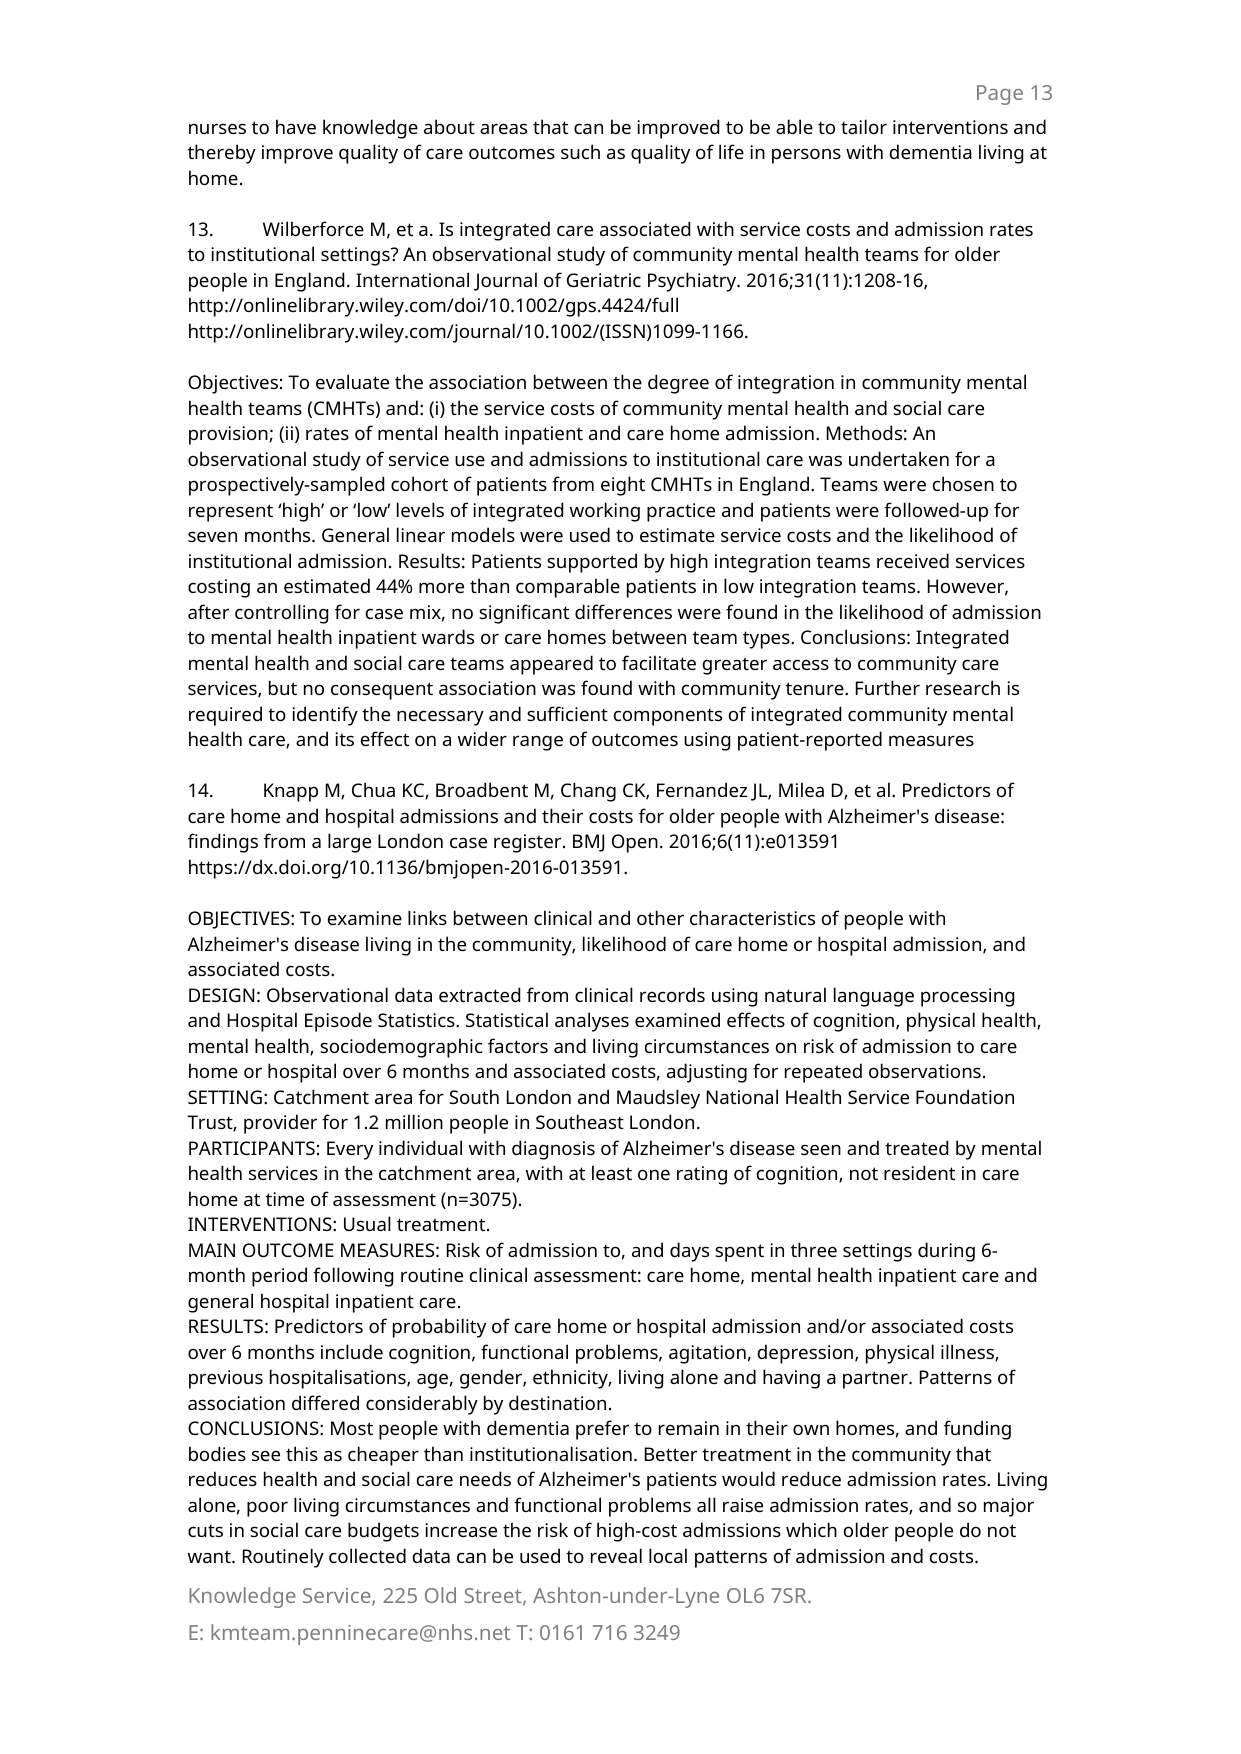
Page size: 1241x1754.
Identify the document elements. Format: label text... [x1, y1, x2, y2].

text PARTICIPANTS: Every individual with diagnosis of Alzheimer's disease seen and treated by mental health services in the catchment area, with at least one rating of cognition, not resident in care home at time of assessment (n=3075). [187, 1135, 1053, 1212]
text SETTING: Catchment area for South London and Maudsley National Health Service Foundation Trust, provider for 1.2 million people in Southeast London. [187, 1084, 1053, 1135]
text CONCLUSIONS: Most people with dementia prefer to remain in their own homes, and funding bodies see this as cheaper than institutionalisation. Better treatment in the community that reduces health and social care needs of Alzheimer's patients would reduce admission rates. Living alone, poor living circumstances and functional problems all raise admission rates, and so major cuts in social care budgets increase the risk of high-cost admissions which older people do not want. Routinely collected data can be used to reveal local patterns of admission and costs. [187, 1416, 1053, 1569]
text 14. Knapp M, Chua KC, Broadbent M, Chang CK, Fernandez JL, Milea D, et al. Predictors of care home and hospital admissions and their costs for older people with Alzheimer's disease: findings from a large London case register. BMJ Open. 2016;6(11):e013591 https://dx.doi.org/10.1136/bmjopen-2016-013591. [187, 778, 1053, 880]
text 13. Wilberforce M, et a. Is integrated care associated with service costs and admission rates to institutional settings? An observational study of community mental health teams for older people in England. International Journal of Geriatric Psychiatry. 2016;31(11):1208-16, http://onlinelibrary.wiley.com/doi/10.1002/gps.4424/full [187, 216, 1053, 318]
text INTERVENTIONS: Usual treatment. [187, 1212, 1053, 1237]
text Objectives: To evaluate the association between the degree of integration in community mental health teams (CMHTs) and: (i) the service costs of community mental health and social care provision; (ii) rates of mental health inpatient and care home admission. Methods: An observational study of service use and admissions to institutional care was undertaken for a prospectively-sampled cohort of patients from eight CMHTs in England. Teams were chosen to represent ‘high’ or ‘low’ levels of integrated working practice and patients were followed-up for seven months. General linear models were used to estimate service costs and the likelihood of institutional admission. Results: Patients supported by high integration teams received services costing an estimated 44% more than comparable patients in low integration teams. However, after controlling for case mix, no significant differences were found in the likelihood of admission to mental health inpatient wards or care homes between team types. Conclusions: Integrated mental health and social care teams appeared to facilitate greater access to community care services, but no consequent association was found with community tenure. Further research is required to identify the necessary and sufficient components of integrated community mental health care, and its effect on a wider range of outcomes using patient-reported measures [187, 369, 1053, 752]
text MAIN OUTCOME MEASURES: Risk of admission to, and days spent in three settings during 6-month period following routine clinical assessment: care home, mental health inpatient care and general hospital inpatient care. [187, 1237, 1053, 1314]
text nurses to have knowledge about areas that can be improved to be able to tailor interventions and thereby improve quality of care outcomes such as quality of life in persons with dementia living at home. [187, 114, 1053, 191]
text OBJECTIVES: To examine links between clinical and other characteristics of people with Alzheimer's disease living in the community, likelihood of care home or hospital admission, and associated costs. [187, 905, 1053, 982]
text http://onlinelibrary.wiley.com/journal/10.1002/(ISSN)1099-1166. [187, 318, 1053, 344]
text DESIGN: Observational data extracted from clinical records using natural language processing and Hospital Episode Statistics. Statistical analyses examined effects of cognition, physical health, mental health, sociodemographic factors and living circumstances on risk of admission to care home or hospital over 6 months and associated costs, adjusting for repeated observations. [187, 982, 1053, 1084]
text RESULTS: Predictors of probability of care home or hospital admission and/or associated costs over 6 months include cognition, functional problems, agitation, depression, physical illness, previous hospitalisations, age, gender, ethnicity, living alone and having a partner. Patterns of association differed considerably by destination. [187, 1314, 1053, 1416]
